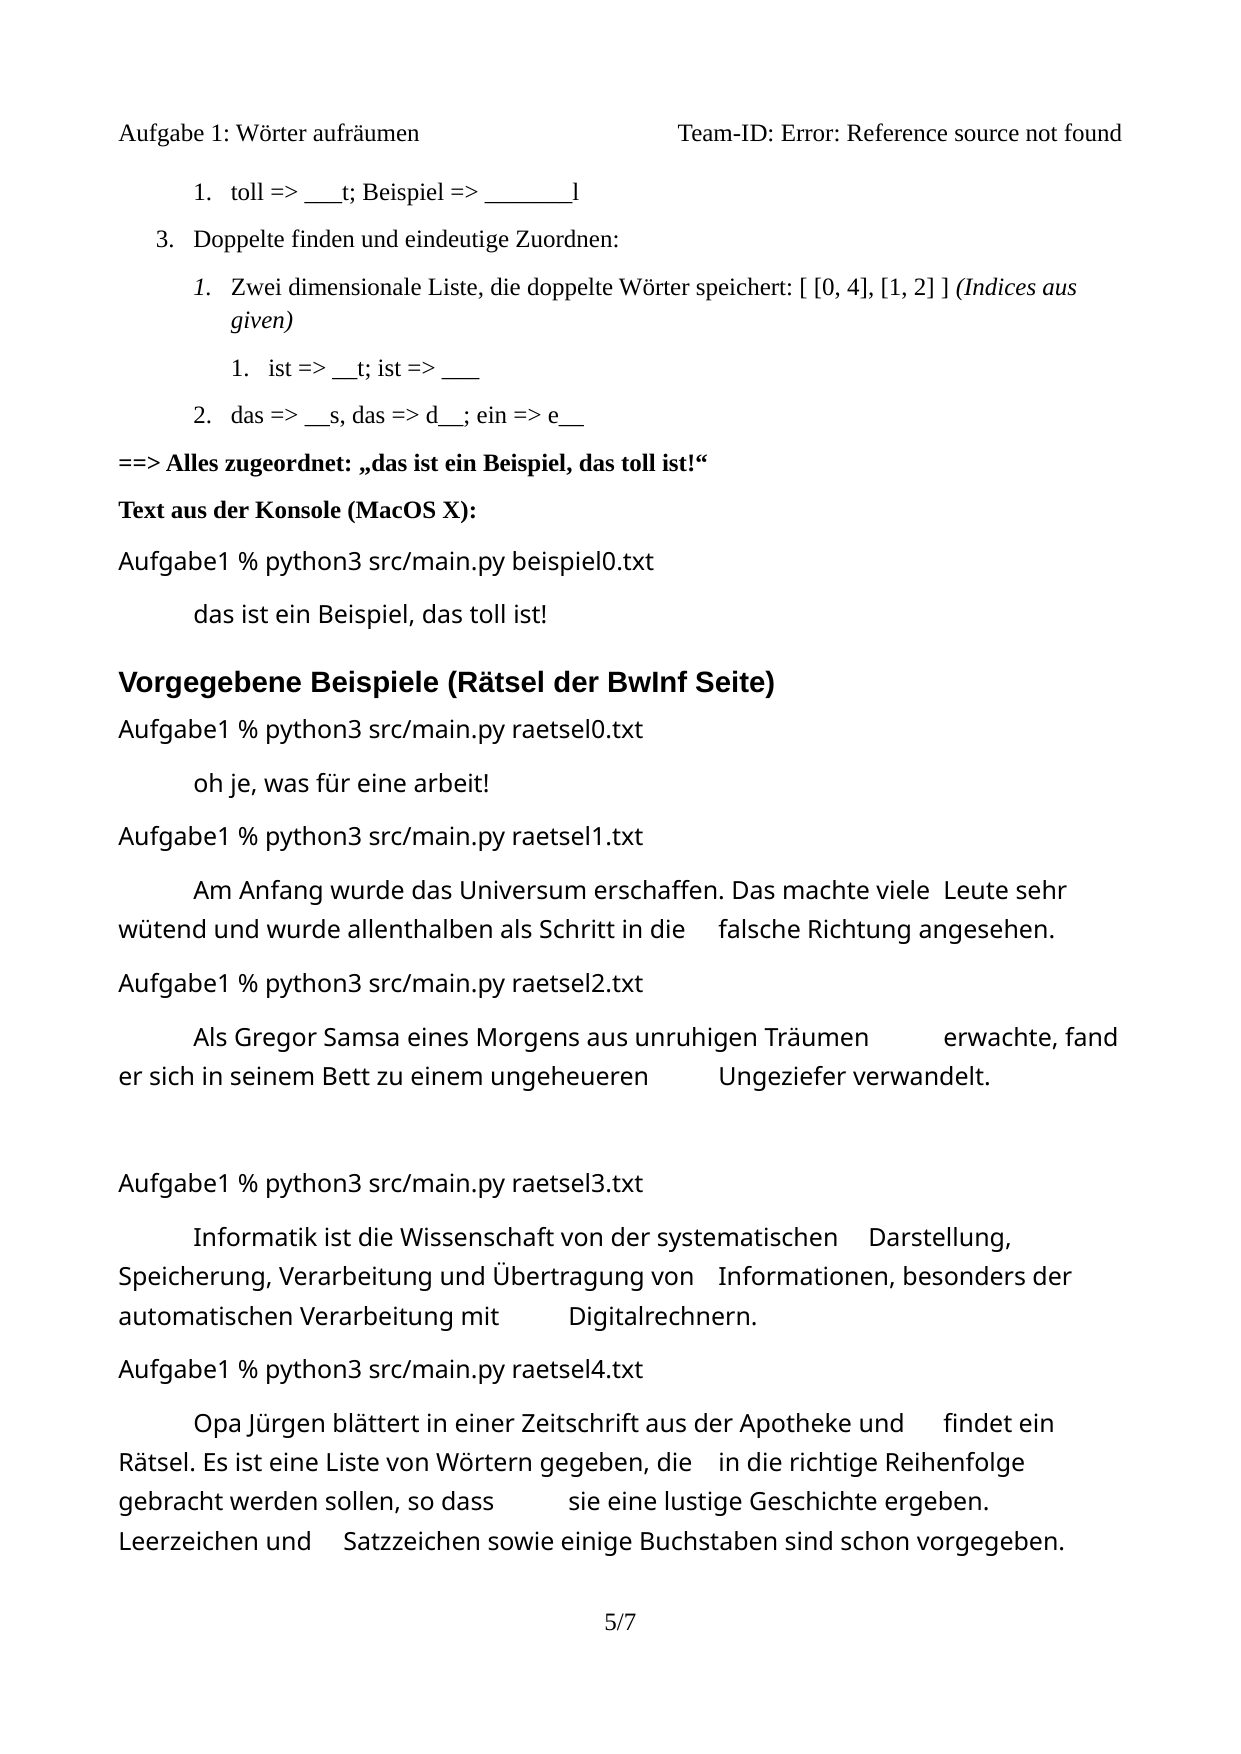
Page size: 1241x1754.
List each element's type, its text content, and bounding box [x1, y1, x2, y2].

text Aufgabe1 % python3 src/main.py beispiel0.txt [118, 543, 1122, 577]
subtitle Vorgegebene Beispiele (Rätsel der BwInf Seite) [118, 665, 1122, 699]
list toll => ___t; Beispiel => _______l [193, 177, 1122, 206]
list das => __s, das => d__; ein => e__ [193, 400, 1122, 429]
text Aufgabe1 % python3 src/main.py raetsel1.txt [118, 819, 1122, 853]
text Aufgabe1 % python3 src/main.py raetsel3.txt [118, 1166, 1122, 1200]
text das ist ein Beispiel, das toll ist! [118, 597, 1122, 631]
text ==> Alles zugeordnet: „das ist ein Beispiel, das toll ist!“ [118, 448, 1122, 477]
list Doppelte finden und eindeutige Zuordnen: [156, 224, 1122, 253]
list ist => __t; ist => ___ [231, 353, 1122, 381]
text Am Anfang wurde das Universum erschaffen. Das machte viele Leute sehr wütend und wurde allenthalben als Schritt in die falsche Richtung angesehen. [118, 873, 1122, 946]
text oh je, was für eine arbeit! [118, 765, 1122, 799]
text Als Gregor Samsa eines Morgens aus unruhigen Träumen erwachte, fand er sich in seinem Bett zu einem ungeheueren Ungeziefer verwandelt. [118, 1019, 1122, 1093]
text Text aus der Konsole (MacOS X): [118, 496, 1122, 524]
text Aufgabe1 % python3 src/main.py raetsel0.txt [118, 711, 1122, 746]
text Aufgabe1 % python3 src/main.py raetsel4.txt [118, 1352, 1122, 1386]
text Aufgabe1 % python3 src/main.py raetsel2.txt [118, 966, 1122, 1000]
text Opa Jürgen blättert in einer Zeitschrift aus der Apotheke und findet ein Rätsel. Es ist eine Liste von Wörtern gegeben, die in die richtige Reihenfolge gebracht werden sollen, so dass sie eine lustige Geschichte ergeben. Leerzeichen und Satzzeichen sowie einige Buchstaben sind schon vorgegeben. [118, 1406, 1122, 1557]
list Zwei dimensionale Liste, die doppelte Wörter speichert: [ [0, 4], [1, 2] ] (Indices aus given) [193, 272, 1122, 334]
text Informatik ist die Wissenschaft von der systematischen Darstellung, Speicherung, Verarbeitung und Übertragung von Informationen, besonders der automatischen Verarbeitung mit Digitalrechnern. [118, 1220, 1122, 1332]
